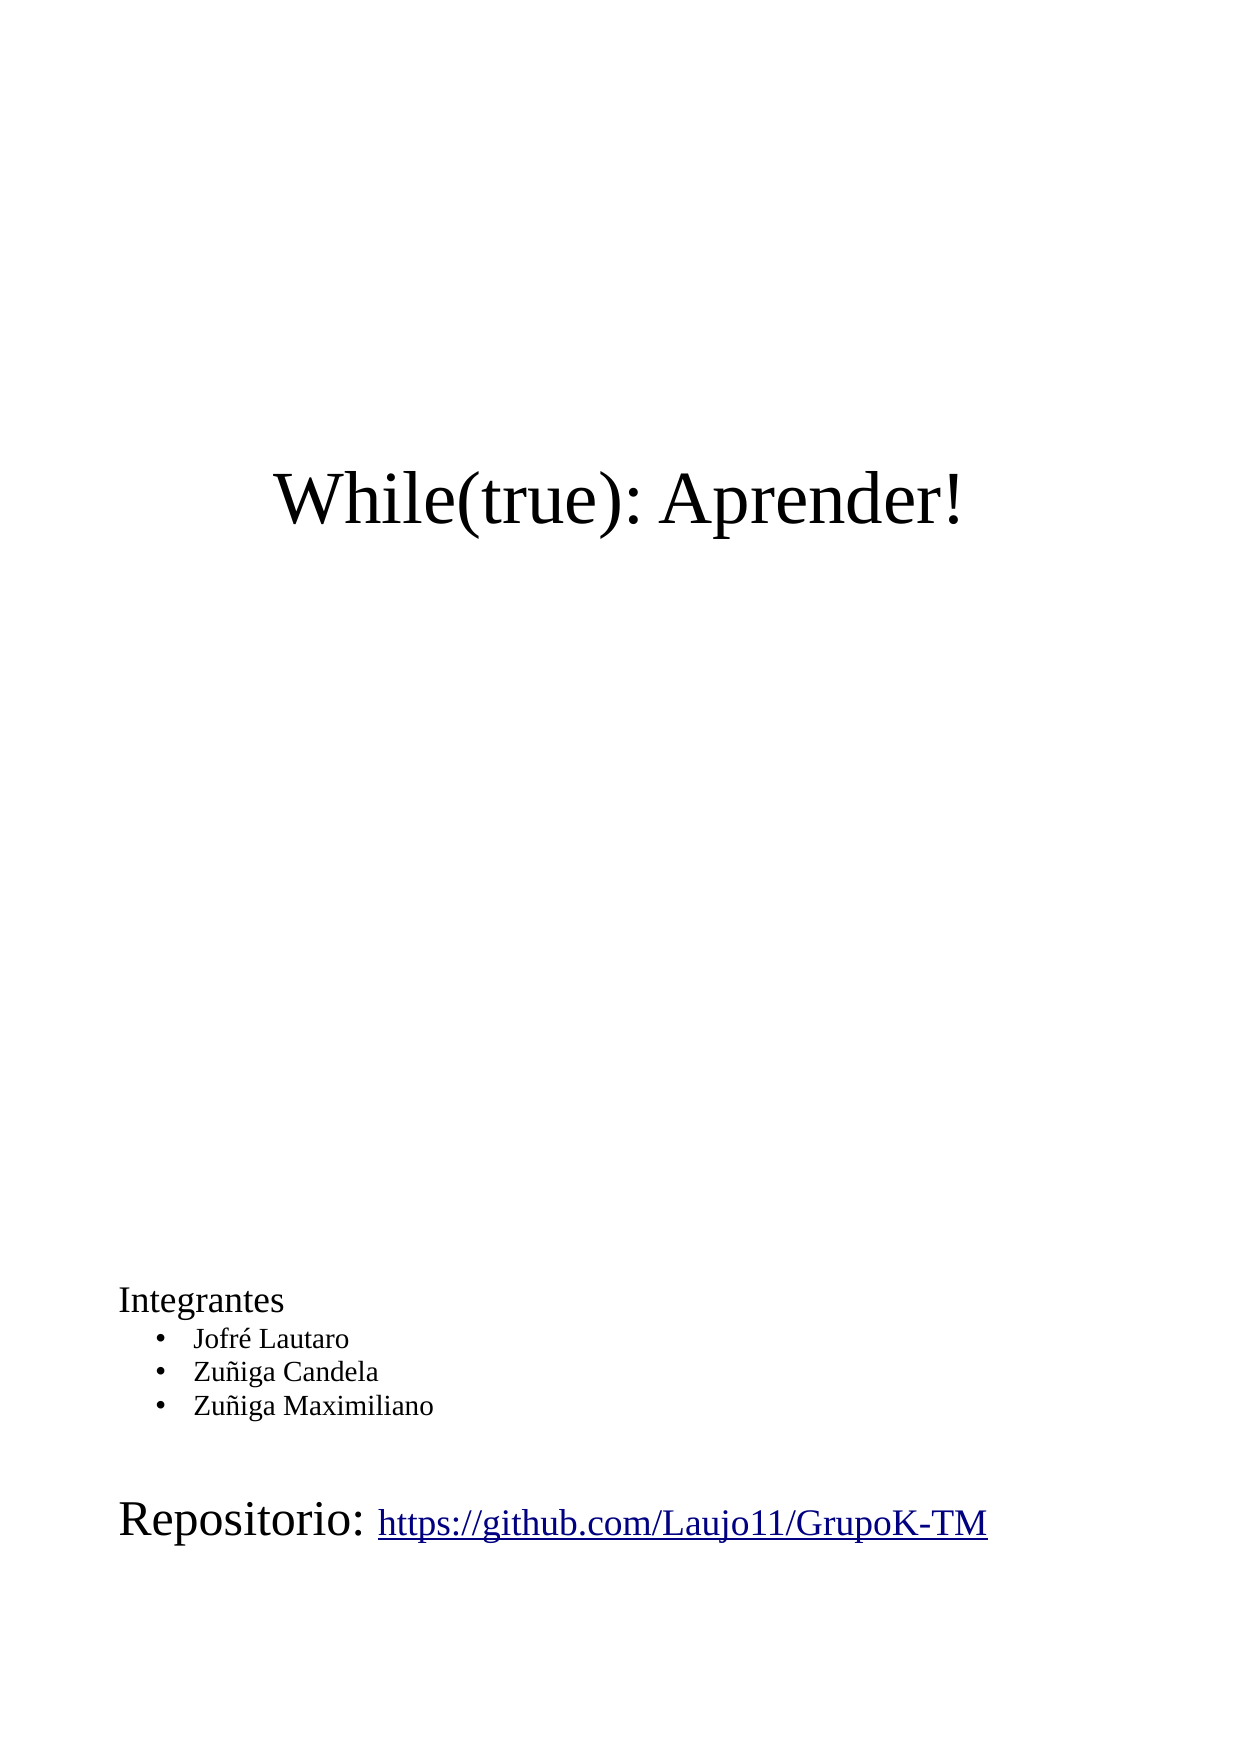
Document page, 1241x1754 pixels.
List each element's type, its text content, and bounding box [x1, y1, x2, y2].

text Integrantes [118, 1278, 1122, 1321]
text While(true): Aprender! [118, 453, 1122, 540]
list Zuñiga Maximiliano [156, 1388, 1122, 1422]
list Zuñiga Candela [156, 1354, 1122, 1388]
text Repositorio: https://github.com/Laujo11/GrupoK-TM [118, 1489, 1122, 1546]
list Jofré Lautaro [156, 1321, 1122, 1354]
